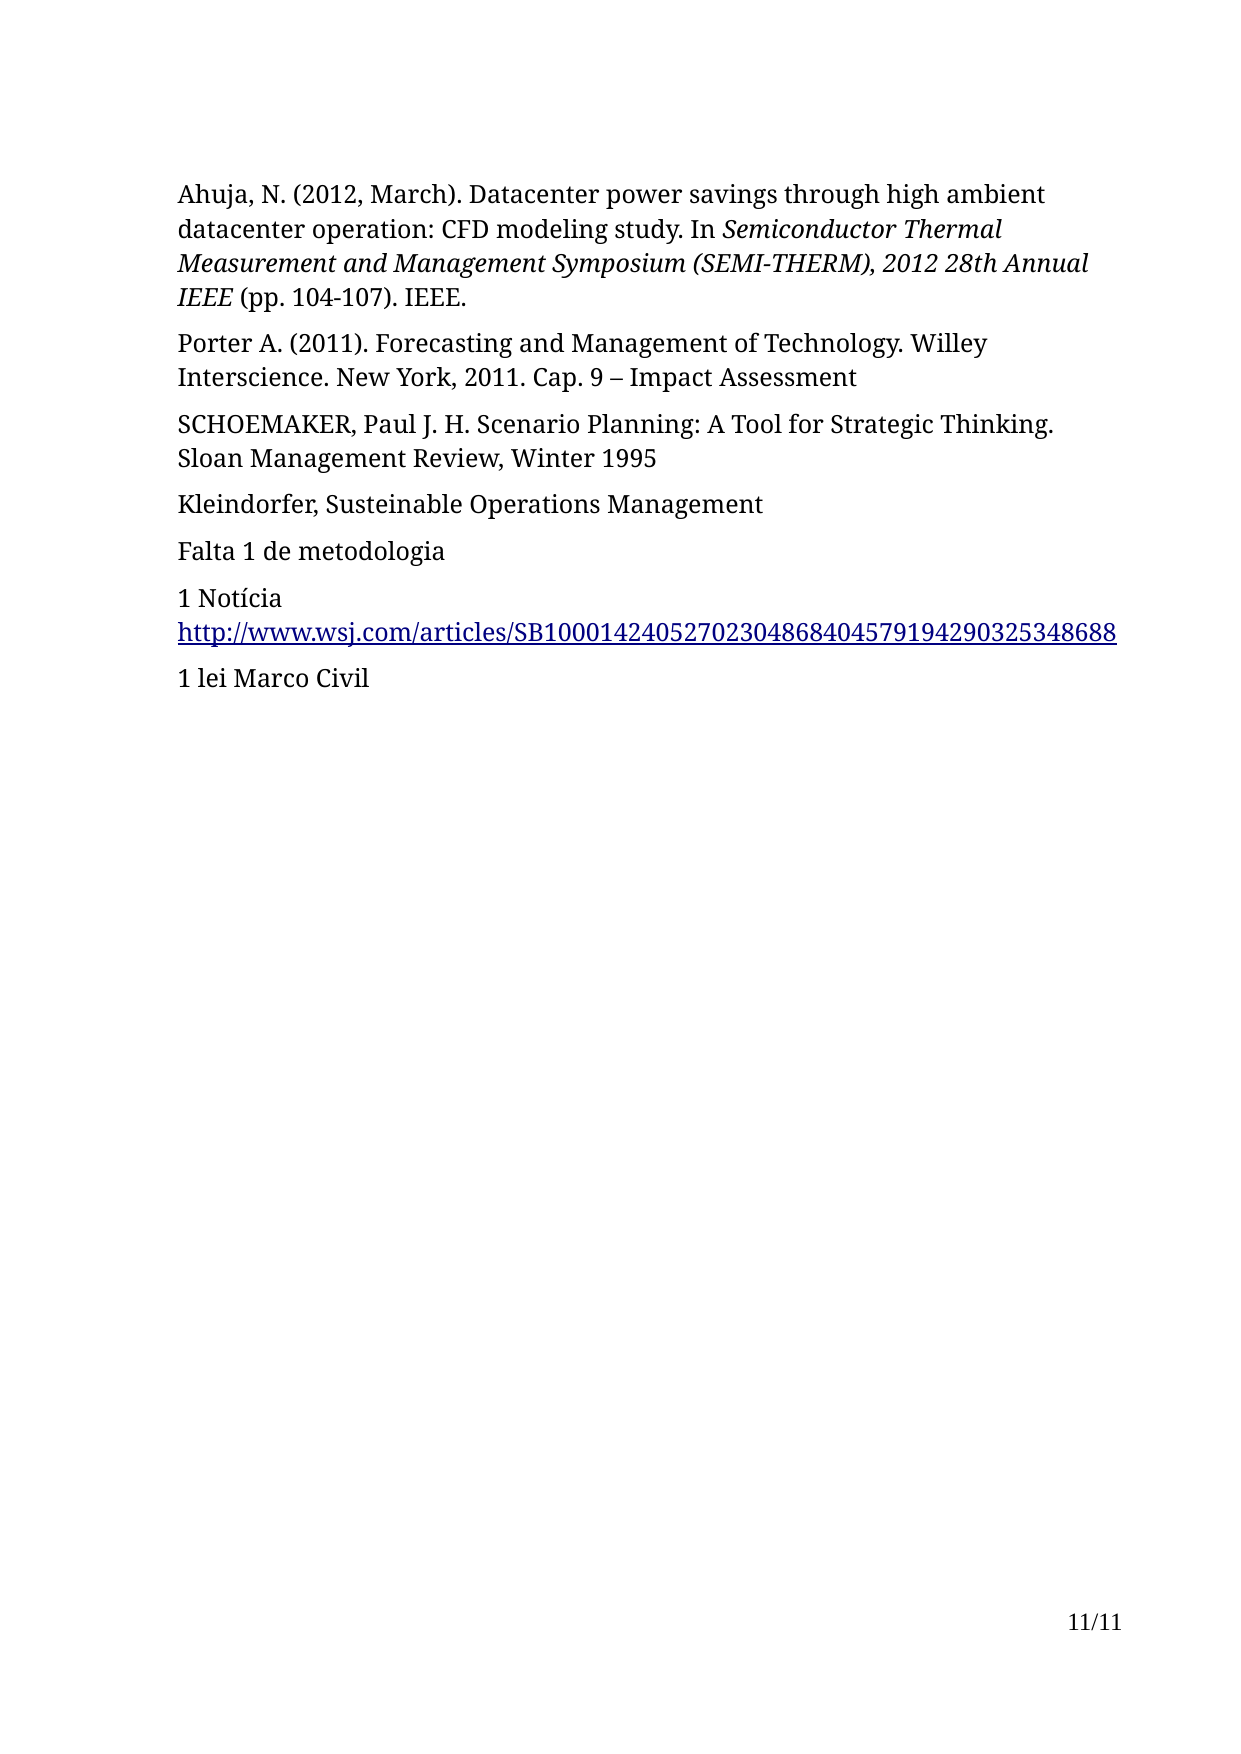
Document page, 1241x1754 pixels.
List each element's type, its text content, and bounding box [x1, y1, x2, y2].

text SCHOEMAKER, Paul J. H. Scenario Planning: A Tool for Strategic Thinking. Sloan Management Review, Winter 1995 [177, 407, 1122, 475]
text 1 lei Marco Civil [177, 661, 1122, 695]
text Falta 1 de metodologia [177, 534, 1122, 568]
text Kleindorfer, Susteinable Operations Management [177, 487, 1122, 521]
text 1 Notícia http://www.wsj.com/articles/SB10001424052702304868404579194290325348688 [177, 580, 1122, 648]
text Ahuja, N. (2012, March). Datacenter power savings through high ambient datacenter operation: CFD modeling study. In Semiconductor Thermal Measurement and Management Symposium (SEMI-THERM), 2012 28th Annual IEEE (pp. 104-107). IEEE. [177, 177, 1122, 313]
text Porter A. (2011). Forecasting and Management of Technology. Willey Interscience. New York, 2011. Cap. 9 – Impact Assessment [177, 326, 1122, 394]
